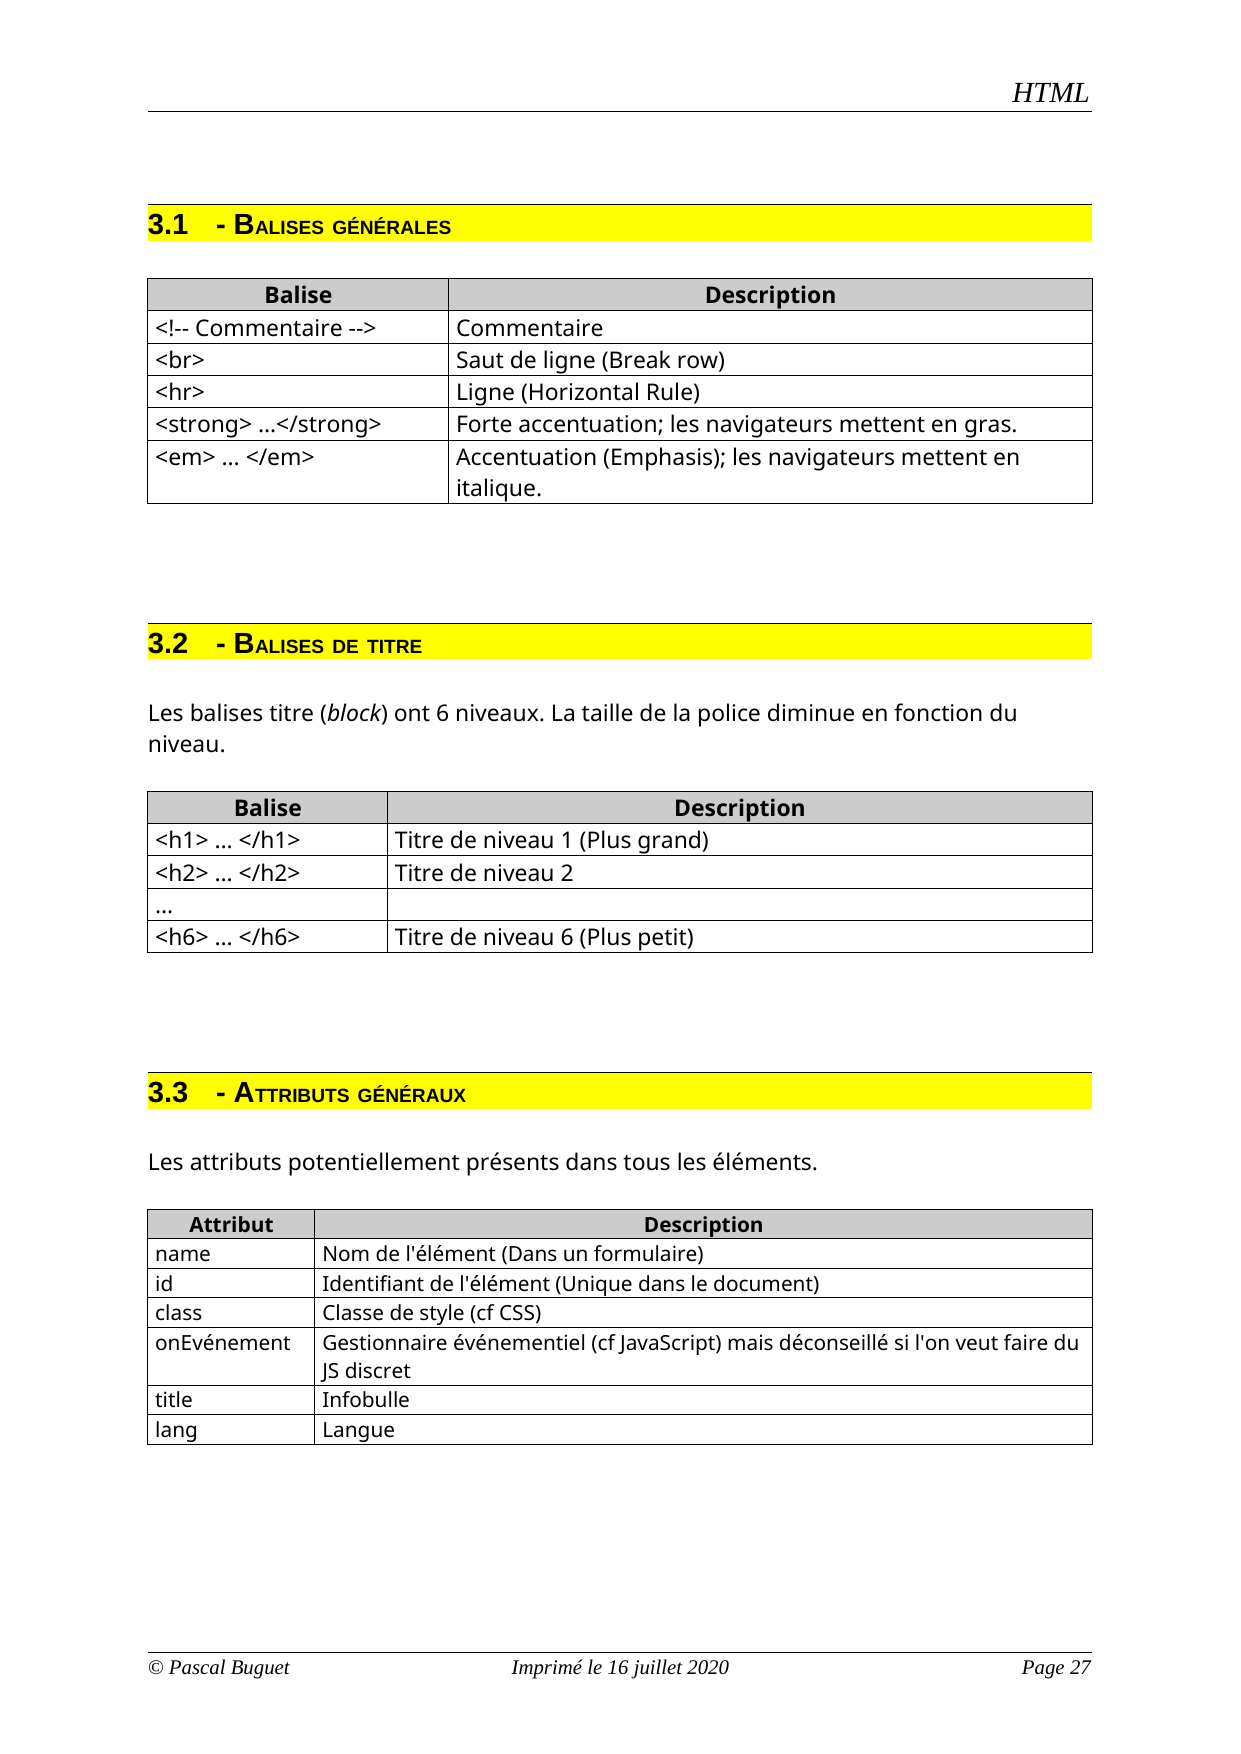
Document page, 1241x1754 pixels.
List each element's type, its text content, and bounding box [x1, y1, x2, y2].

table_cell Infobulle [315, 1386, 1092, 1414]
table_cell title [148, 1386, 314, 1414]
table_cell <h1> … </h1> [148, 824, 387, 855]
table_cell Accentuation (Emphasis); les navigateurs mettent en italique. [449, 441, 1092, 503]
text Les attributs potentiellement présents dans tous les éléments. [148, 1146, 1092, 1177]
table_cell … [148, 889, 387, 920]
table_cell <!-- Commentaire --> [148, 311, 448, 343]
table_cell <em> … </em> [148, 441, 448, 503]
table_cell class [148, 1298, 314, 1327]
table_cell Gestionnaire événementiel (cf JavaScript) mais déconseillé si l'on veut faire du JS discret [315, 1328, 1092, 1384]
table_header Attribut [148, 1210, 314, 1238]
table_cell Langue [315, 1415, 1092, 1443]
table_header Balise [148, 792, 387, 823]
table_cell <h6> … </h6> [148, 921, 387, 952]
table_cell Saut de ligne (Break row) [449, 344, 1092, 375]
subtitle - Balises générales [148, 205, 1092, 241]
table_cell Nom de l'élément (Dans un formulaire) [315, 1239, 1092, 1268]
table_header Description [449, 279, 1092, 310]
subtitle - Attributs généraux [148, 1073, 1092, 1109]
table_cell onEvénement [148, 1328, 314, 1384]
table_cell id [148, 1269, 314, 1297]
table_cell [388, 889, 1092, 920]
table_cell Titre de niveau 6 (Plus petit) [388, 921, 1092, 952]
table_cell Forte accentuation; les navigateurs mettent en gras. [449, 408, 1092, 439]
table_cell <br> [148, 344, 448, 375]
table_header Balise [148, 279, 448, 310]
table_cell <h2> … </h2> [148, 856, 387, 888]
table_header Description [388, 792, 1092, 823]
table_cell Classe de style (cf CSS) [315, 1298, 1092, 1327]
table_cell Ligne (Horizontal Rule) [449, 376, 1092, 407]
table_cell name [148, 1239, 314, 1268]
table_cell lang [148, 1415, 314, 1443]
subtitle - Balises de titre [148, 624, 1092, 659]
table_cell Titre de niveau 2 [388, 856, 1092, 888]
text Les balises titre (block) ont 6 niveaux. La taille de la police diminue en fonction du niveau. [148, 697, 1092, 759]
table_cell Identifiant de l'élément (Unique dans le document) [315, 1269, 1092, 1297]
table_header Description [315, 1210, 1092, 1238]
table_cell <strong> …</strong> [148, 408, 448, 439]
table_cell Commentaire [449, 311, 1092, 343]
table_cell Titre de niveau 1 (Plus grand) [388, 824, 1092, 855]
table_cell <hr> [148, 376, 448, 407]
